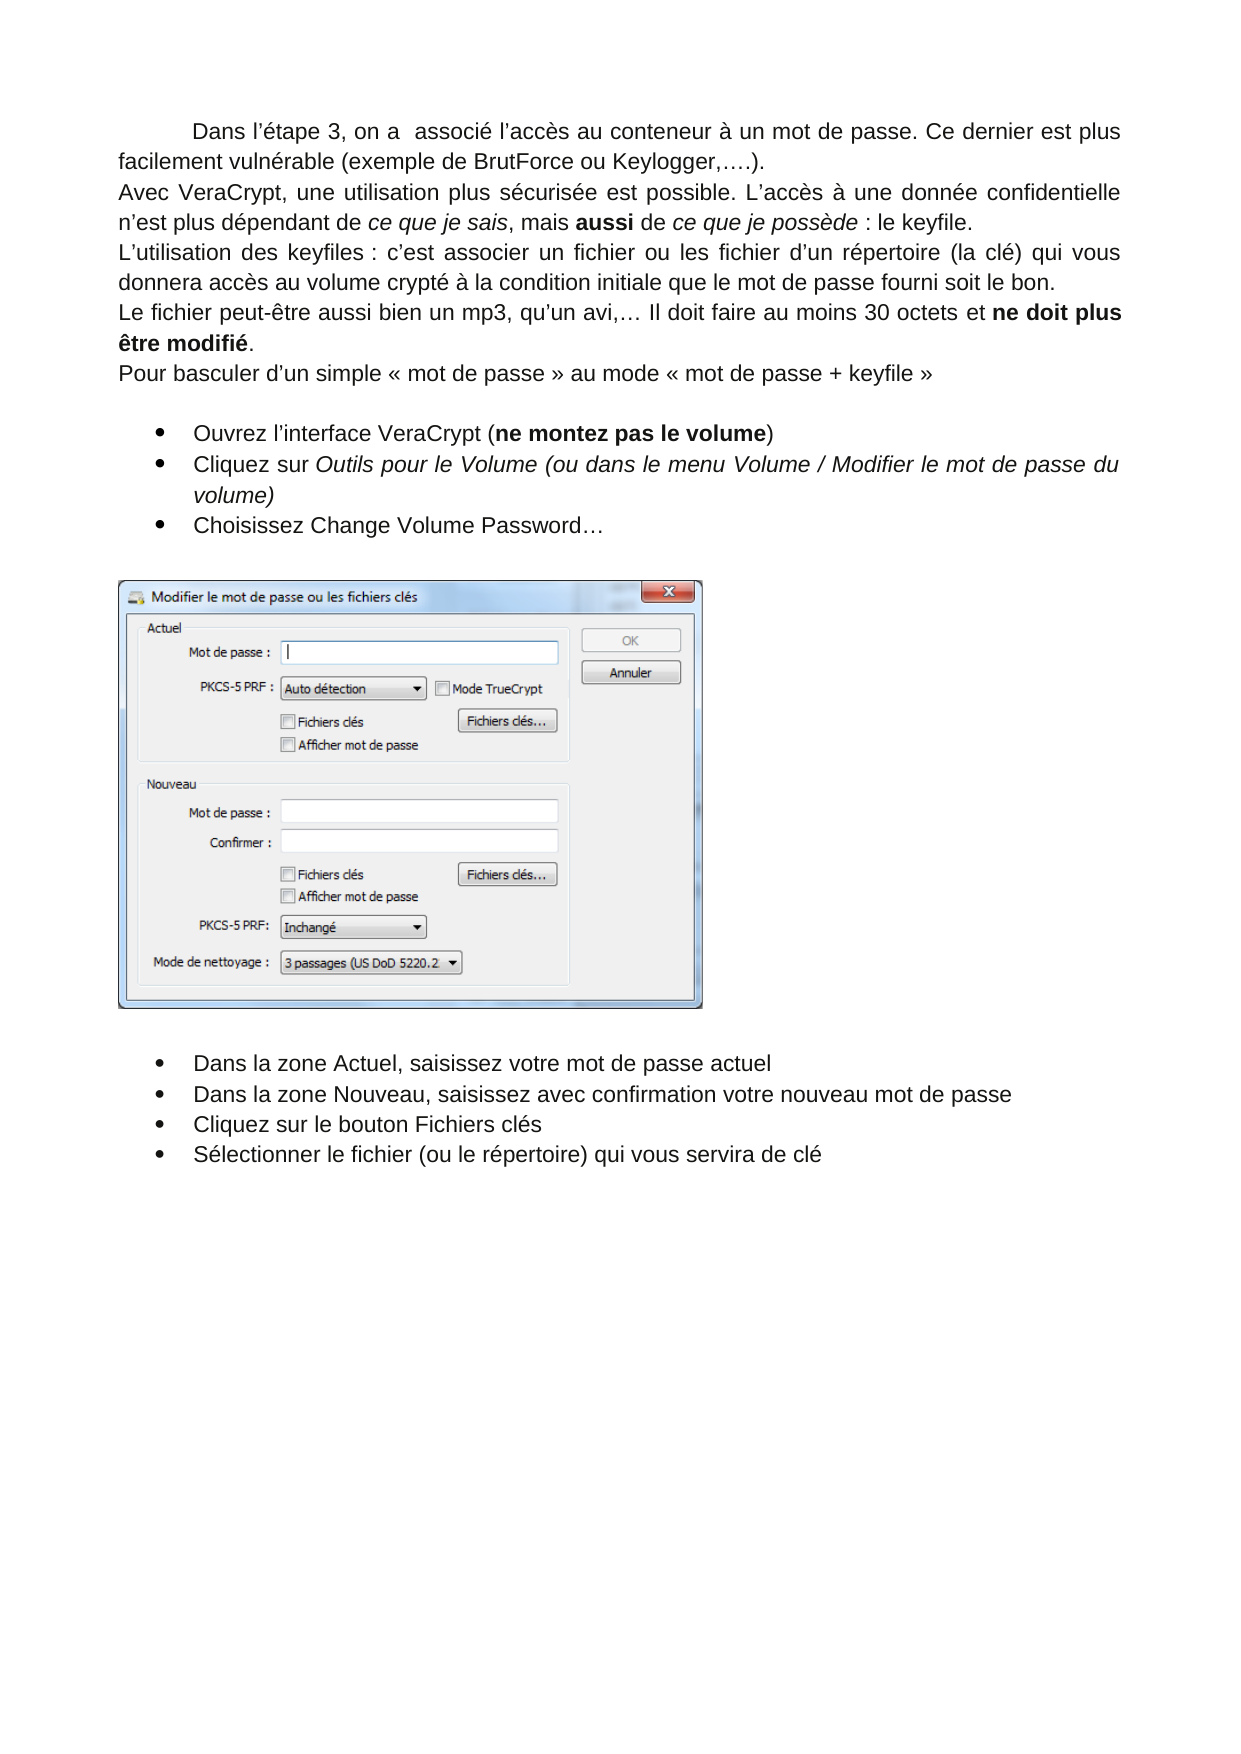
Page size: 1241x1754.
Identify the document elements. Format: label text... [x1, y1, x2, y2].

text Le fichier peut-être aussi bien un mp3, qu’un avi,… Il doit faire au moins 30 octets et ne doit plus être modifié. [118, 299, 1122, 356]
list Sélectionner le fichier (ou le répertoire) qui vous servira de clé [156, 1141, 1122, 1167]
list Cliquez sur Outils pour le Volume (ou dans le menu Volume / Modifier le mot de passe du volume) [156, 451, 1122, 508]
list Choisissez Change Volume Password… [156, 512, 1122, 539]
picture [118, 580, 703, 1009]
list Dans la zone Nouveau, saisissez avec confirmation votre nouveau mot de passe [156, 1081, 1122, 1107]
text Pour basculer d’un simple « mot de passe » au mode « mot de passe + keyfile » [118, 360, 1122, 386]
text Dans l’étape 3, on a associé l’accès au conteneur à un mot de passe. Ce dernier est plus facilement vulnérable (exemple de BrutForce ou Keylogger,….). [118, 118, 1122, 175]
list Cliquez sur le bouton Fichiers clés [156, 1111, 1122, 1137]
list Dans la zone Actuel, saisissez votre mot de passe actuel [156, 1050, 1122, 1077]
list Ouvrez l’interface VeraCrypt (ne montez pas le volume) [156, 420, 1122, 447]
text Avec VeraCrypt, une utilisation plus sécurisée est possible. L’accès à une donnée confidentielle n’est plus dépendant de ce que je sais, mais aussi de ce que je possède : le keyfile. [118, 178, 1122, 235]
text L’utilisation des keyfiles : c’est associer un fichier ou les fichier d’un répertoire (la clé) qui vous donnera accès au volume crypté à la condition initiale que le mot de passe fourni soit le bon. [118, 239, 1122, 296]
